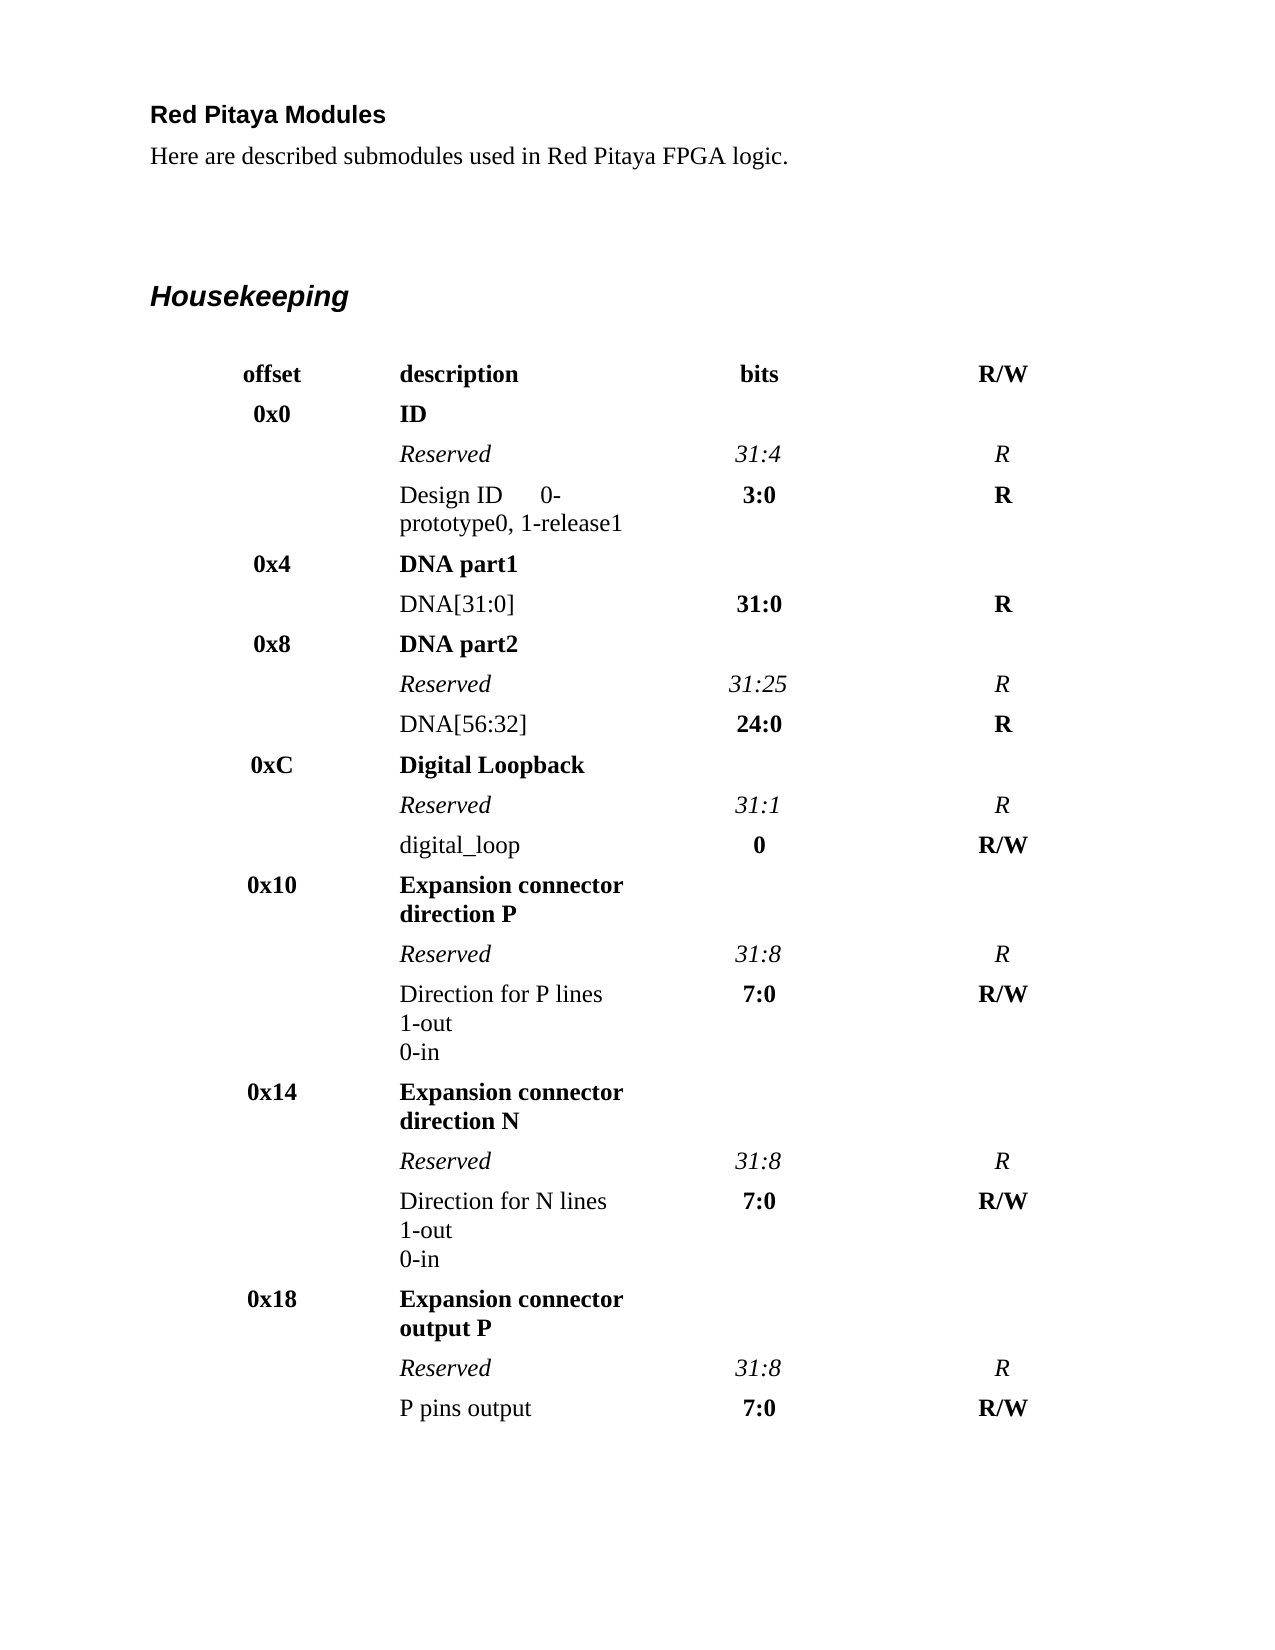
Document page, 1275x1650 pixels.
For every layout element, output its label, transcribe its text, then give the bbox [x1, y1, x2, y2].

table_cell Reserved [394, 1347, 637, 1387]
table_cell Expansion connector direction P [394, 865, 637, 933]
table_cell 0x10 [150, 865, 394, 933]
table_cell digital_loop [394, 824, 637, 864]
table_cell R/W [881, 1388, 1125, 1557]
table_cell [638, 1278, 881, 1347]
table_cell 24:0 [638, 704, 881, 744]
table_cell [638, 865, 881, 933]
table_cell [881, 1278, 1125, 1347]
table_cell [150, 1140, 394, 1181]
table_cell [150, 434, 394, 474]
table_cell R [881, 474, 1125, 543]
text Here are described submodules used in Red Pitaya FPGA logic. [150, 141, 1125, 170]
text Red Pitaya Modules [150, 100, 1125, 129]
table_cell [881, 744, 1125, 784]
table_cell 0x18 [150, 1278, 394, 1347]
table_cell Expansion connector output P [394, 1278, 637, 1347]
table_cell [150, 664, 394, 704]
table_cell Reserved [394, 934, 637, 974]
table_cell [881, 623, 1125, 663]
table_cell [150, 784, 394, 824]
table_cell R [881, 434, 1125, 474]
table_cell [638, 543, 881, 583]
table_cell 0x14 [150, 1071, 394, 1140]
table_cell R [881, 704, 1125, 744]
table_cell 0xC [150, 744, 394, 784]
table_cell 0x0 [150, 394, 394, 434]
table_cell [638, 1071, 881, 1140]
table_cell [881, 1071, 1125, 1140]
table_cell [150, 824, 394, 864]
table_cell P pins output [394, 1388, 637, 1557]
table_cell DNA[31:0] [394, 583, 637, 623]
table_cell DNA part1 [394, 543, 637, 583]
table_cell R [881, 664, 1125, 704]
table_cell Reserved [394, 1140, 637, 1181]
table_cell R [881, 784, 1125, 824]
table_cell 31:8 [638, 1140, 881, 1181]
table_cell DNA part2 [394, 623, 637, 663]
table_cell R [881, 583, 1125, 623]
table_cell [638, 394, 881, 434]
table_cell [150, 934, 394, 974]
table_cell [881, 394, 1125, 434]
table_cell Reserved [394, 664, 637, 704]
table_cell 7:0 [638, 1388, 881, 1557]
table_header offset [150, 353, 394, 393]
table_cell [150, 1388, 394, 1557]
table_cell Expansion connector direction N [394, 1071, 637, 1140]
table_cell Reserved [394, 434, 637, 474]
table_cell 7:0 [638, 974, 881, 1071]
table_cell Digital Loopback [394, 744, 637, 784]
table_cell 3:0 [638, 474, 881, 543]
table_cell [638, 744, 881, 784]
table_cell R [881, 1347, 1125, 1387]
table_cell 0x4 [150, 543, 394, 583]
table_header description [394, 353, 637, 393]
table_cell 7:0 [638, 1181, 881, 1278]
table_cell 0x8 [150, 623, 394, 663]
table_cell R/W [881, 974, 1125, 1071]
text Housekeeping [150, 278, 1125, 312]
table_cell Direction for P lines 1-out 0-in [394, 974, 637, 1071]
table_cell [150, 974, 394, 1071]
table_cell 31:8 [638, 934, 881, 974]
table_cell 31:0 [638, 583, 881, 623]
table_cell [150, 1347, 394, 1387]
table_cell DNA[56:32] [394, 704, 637, 744]
table_cell [150, 583, 394, 623]
table_cell R/W [881, 1181, 1125, 1278]
table_cell 31:8 [638, 1347, 881, 1387]
table_cell [638, 623, 881, 663]
table_cell 31:25 [638, 664, 881, 704]
table_cell Direction for N lines 1-out 0-in [394, 1181, 637, 1278]
table_cell [150, 704, 394, 744]
table_cell ID [394, 394, 637, 434]
table_cell Design ID 0-prototype0, 1-release1 [394, 474, 637, 543]
table_cell R [881, 934, 1125, 974]
table_cell 31:4 [638, 434, 881, 474]
table_cell [150, 1181, 394, 1278]
table_cell [881, 543, 1125, 583]
table_cell 0 [638, 824, 881, 864]
table_cell [881, 865, 1125, 933]
table_header R/W [881, 353, 1125, 393]
table_cell R/W [881, 824, 1125, 864]
table_cell R [881, 1140, 1125, 1181]
table_header bits [638, 353, 881, 393]
table_cell [150, 474, 394, 543]
table_cell Reserved [394, 784, 637, 824]
table_cell 31:1 [638, 784, 881, 824]
